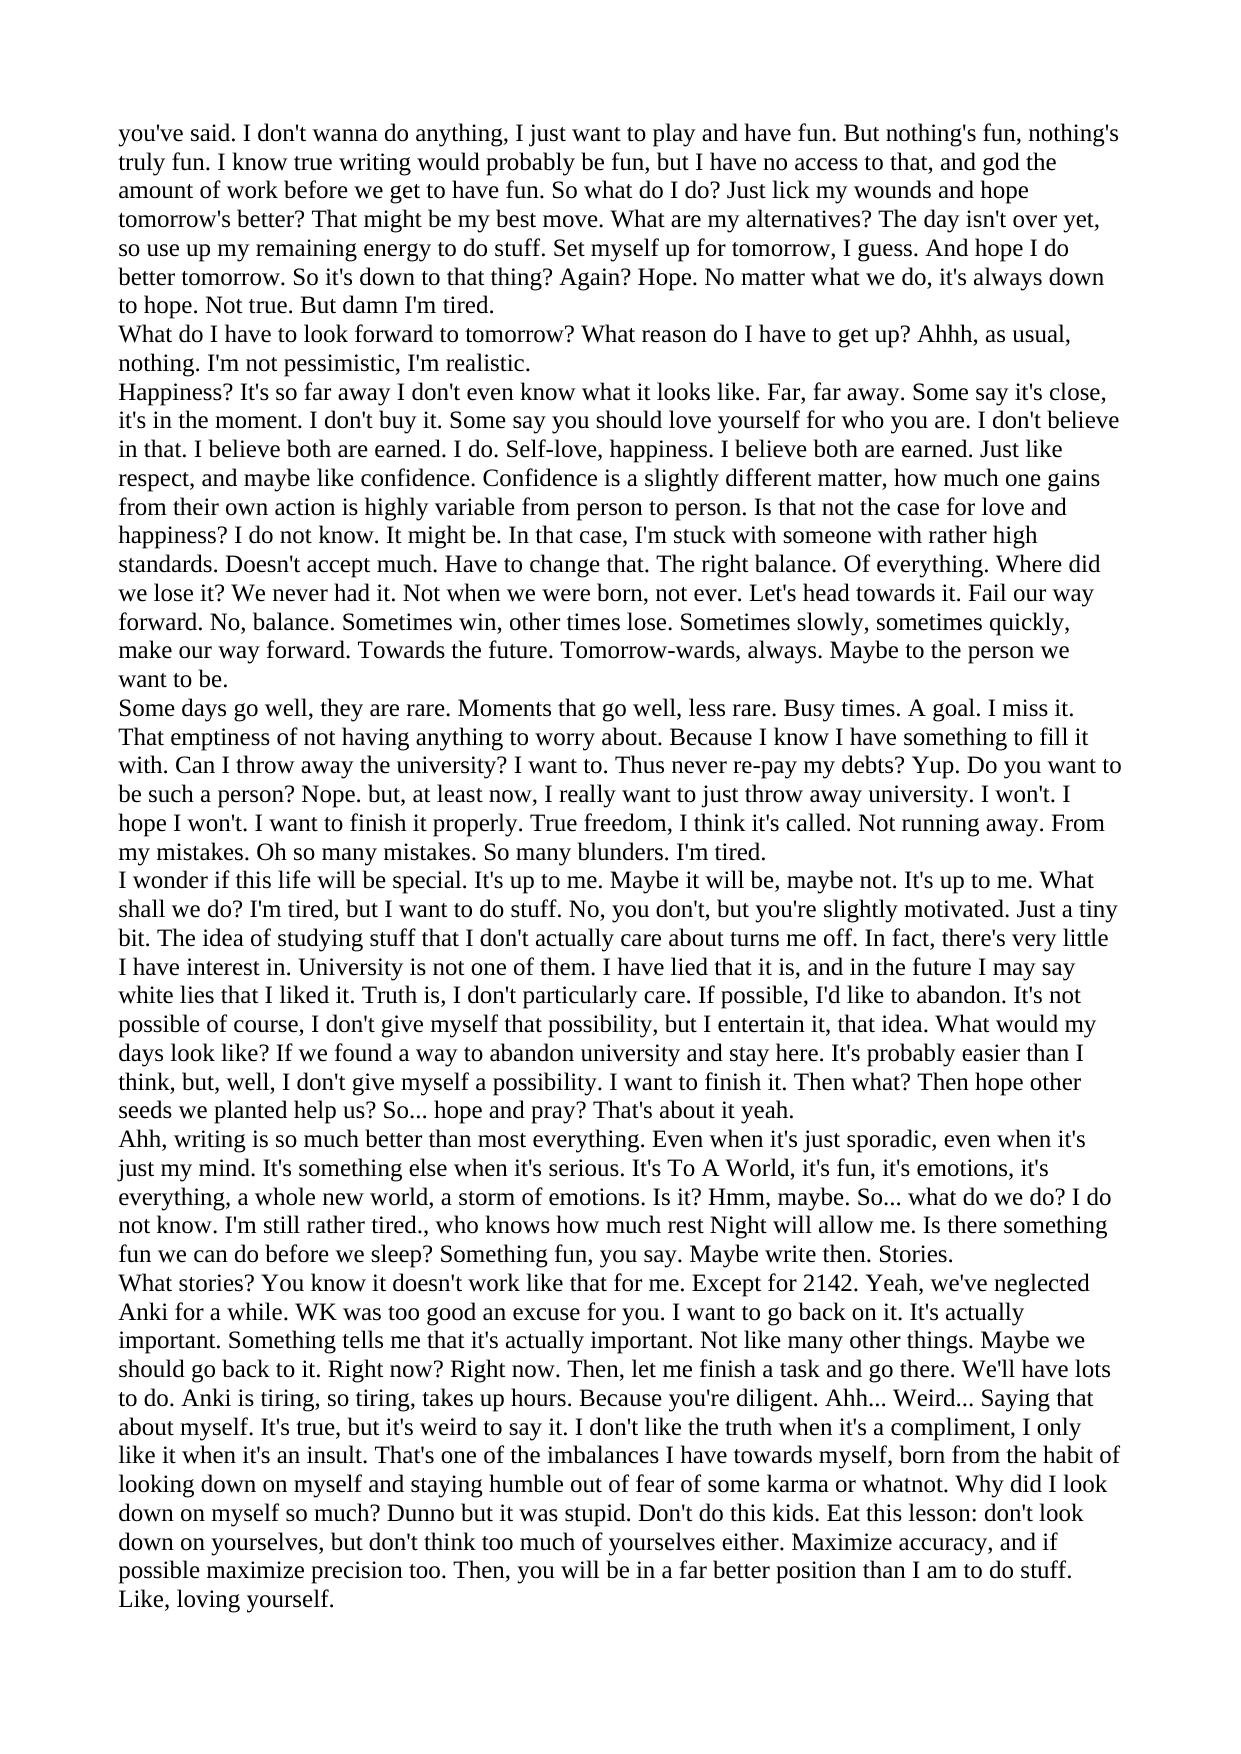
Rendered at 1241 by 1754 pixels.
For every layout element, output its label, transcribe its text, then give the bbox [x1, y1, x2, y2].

text What do I have to look forward to tomorrow? What reason do I have to get up? Ahhh, as usual, nothing. I'm not pessimistic, I'm realistic. [118, 319, 1122, 377]
text I wonder if this life will be special. It's up to me. Maybe it will be, maybe not. It's up to me. What shall we do? I'm tired, but I want to do stuff. No, you don't, but you're slightly motivated. Just a tiny bit. The idea of studying stuff that I don't actually care about turns me off. In fact, there's very little I have interest in. University is not one of them. I have lied that it is, and in the future I may say white lies that I liked it. Truth is, I don't particularly care. If possible, I'd like to abandon. It's not possible of course, I don't give myself that possibility, but I entertain it, that idea. What would my days look like? If we found a way to abandon university and stay here. It's probably easier than I think, but, well, I don't give myself a possibility. I want to finish it. Then what? Then hope other seeds we planted help us? So... hope and pray? That's about it yeah. [118, 866, 1122, 1124]
text What stories? You know it doesn't work like that for me. Except for 2142. Yeah, we've neglected Anki for a while. WK was too good an excuse for you. I want to go back on it. It's actually important. Something tells me that it's actually important. Not like many other things. Maybe we should go back to it. Right now? Right now. Then, let me finish a task and go there. We'll have lots to do. Anki is tiring, so tiring, takes up hours. Because you're diligent. Ahh... Weird... Saying that about myself. It's true, but it's weird to say it. I don't like the truth when it's a compliment, I only like it when it's an insult. That's one of the imbalances I have towards myself, born from the habit of looking down on myself and staying humble out of fear of some karma or whatnot. Why did I look down on myself so much? Dunno but it was stupid. Don't do this kids. Eat this lesson: don't look down on yourselves, but don't think too much of yourselves either. Maximize accuracy, and if possible maximize precision too. Then, you will be in a far better position than I am to do stuff. Like, loving yourself. [118, 1268, 1122, 1613]
text you've said. I don't wanna do anything, I just want to play and have fun. But nothing's fun, nothing's truly fun. I know true writing would probably be fun, but I have no access to that, and god the amount of work before we get to have fun. So what do I do? Just lick my wounds and hope tomorrow's better? That might be my best move. What are my alternatives? The day isn't over yet, so use up my remaining energy to do stuff. Set myself up for tomorrow, I guess. And hope I do better tomorrow. So it's down to that thing? Again? Hope. No matter what we do, it's always down to hope. Not true. But damn I'm tired. [118, 118, 1122, 319]
text Ahh, writing is so much better than most everything. Even when it's just sporadic, even when it's just my mind. It's something else when it's serious. It's To A World, it's fun, it's emotions, it's everything, a whole new world, a storm of emotions. Is it? Hmm, maybe. So... what do we do? I do not know. I'm still rather tired., who knows how much rest Night will allow me. Is there something fun we can do before we sleep? Something fun, you say. Maybe write then. Stories. [118, 1124, 1122, 1268]
text Happiness? It's so far away I don't even know what it looks like. Far, far away. Some say it's close, it's in the moment. I don't buy it. Some say you should love yourself for who you are. I don't believe in that. I believe both are earned. I do. Self-love, happiness. I believe both are earned. Just like respect, and maybe like confidence. Confidence is a slightly different matter, how much one gains from their own action is highly variable from person to person. Is that not the case for love and happiness? I do not know. It might be. In that case, I'm stuck with someone with rather high standards. Doesn't accept much. Have to change that. The right balance. Of everything. Where did we lose it? We never had it. Not when we were born, not ever. Let's head towards it. Fail our way forward. No, balance. Sometimes win, other times lose. Sometimes slowly, sometimes quickly, make our way forward. Towards the future. Tomorrow-wards, always. Maybe to the person we want to be. [118, 377, 1122, 693]
text Some days go well, they are rare. Moments that go well, less rare. Busy times. A goal. I miss it. That emptiness of not having anything to worry about. Because I know I have something to fill it with. Can I throw away the university? I want to. Thus never re-pay my debts? Yup. Do you want to be such a person? Nope. but, at least now, I really want to just throw away university. I won't. I hope I won't. I want to finish it properly. True freedom, I think it's called. Not running away. From my mistakes. Oh so many mistakes. So many blunders. I'm tired. [118, 693, 1122, 866]
